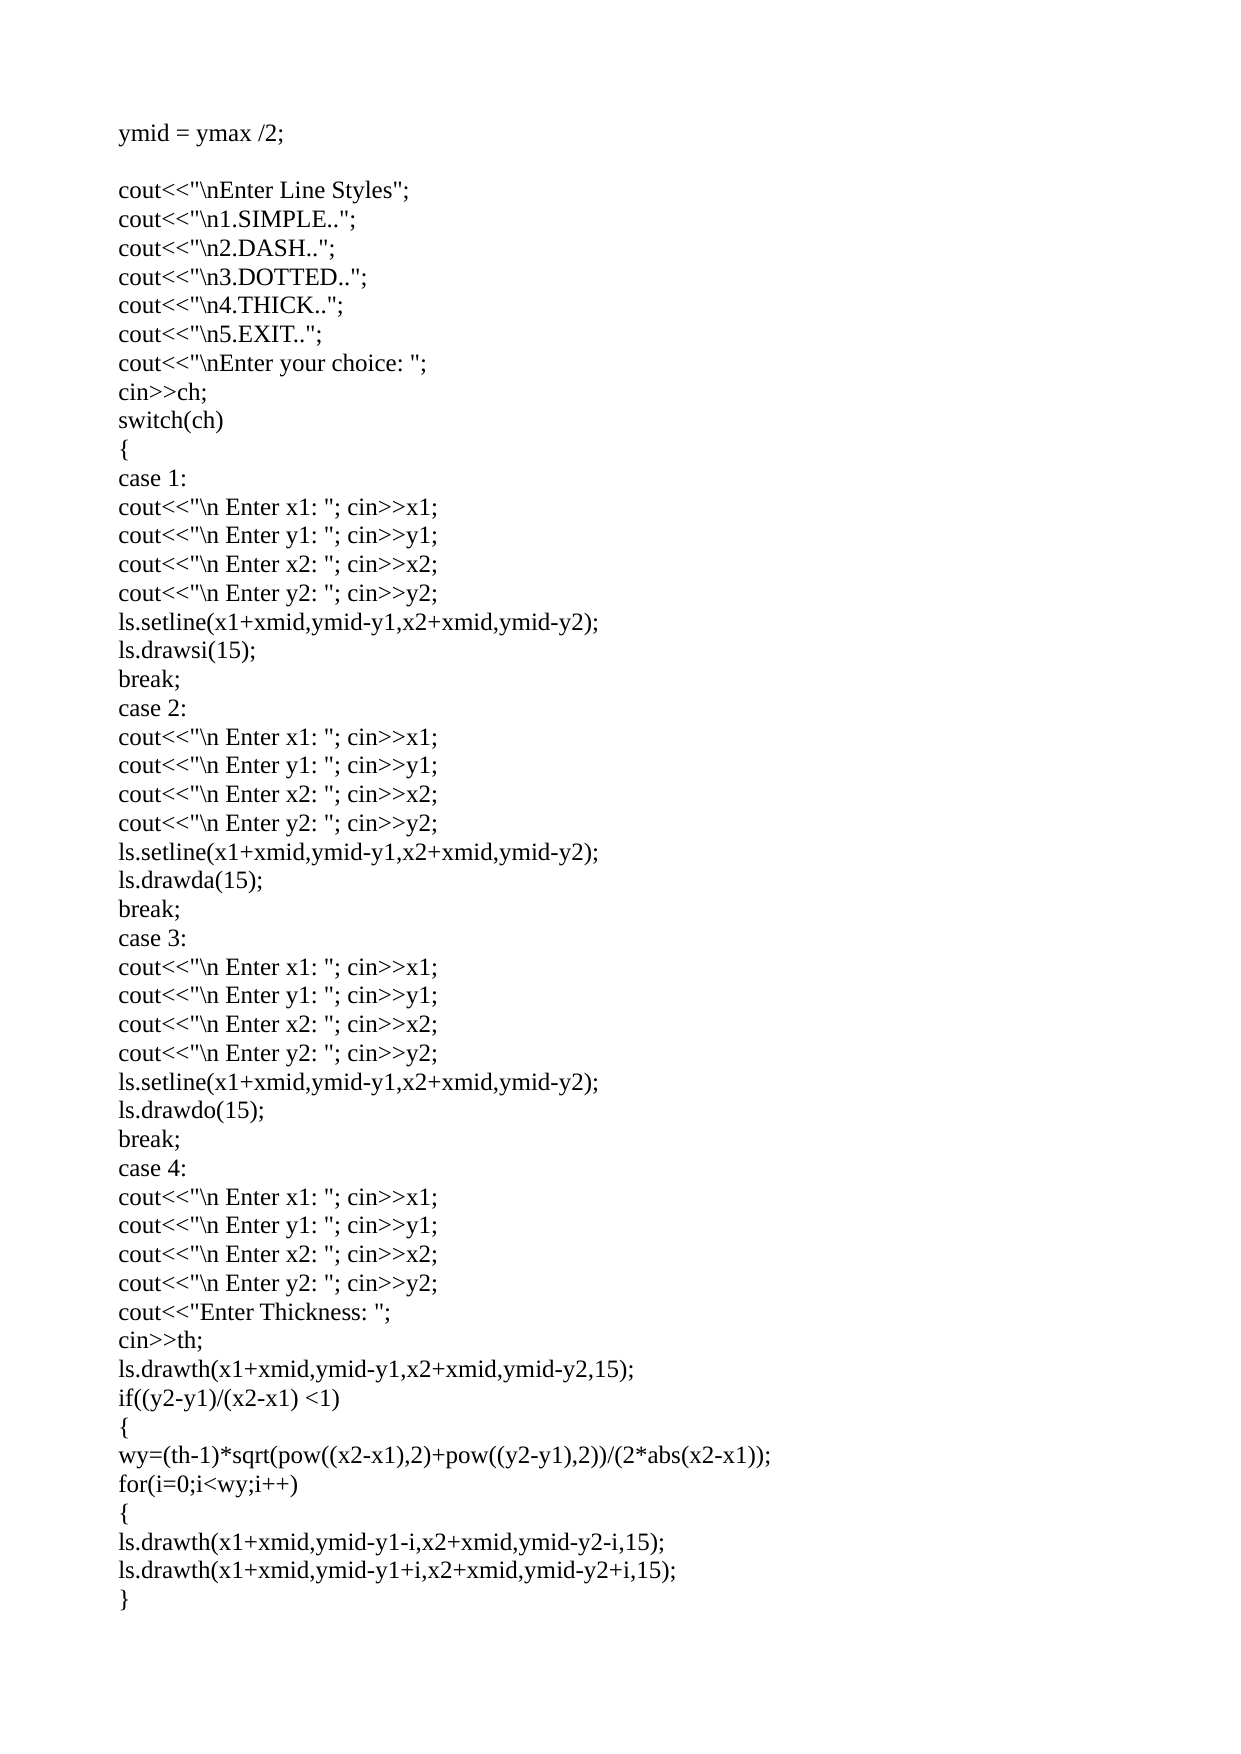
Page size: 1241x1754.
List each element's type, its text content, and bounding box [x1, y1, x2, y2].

text cout<<"\n Enter x2: "; cin>>x2; [118, 1239, 1122, 1268]
text ls.drawth(x1+xmid,ymid-y1+i,x2+xmid,ymid-y2+i,15); [118, 1556, 1122, 1584]
text cout<<"Enter Thickness: "; [118, 1297, 1122, 1326]
text cout<<"\n1.SIMPLE.."; [118, 204, 1122, 233]
text ls.setline(x1+xmid,ymid-y1,x2+xmid,ymid-y2); [118, 607, 1122, 636]
text cout<<"\n Enter y1: "; cin>>y1; [118, 751, 1122, 779]
text { [118, 1498, 1122, 1527]
text cout<<"\n Enter x1: "; cin>>x1; [118, 492, 1122, 521]
text { [118, 1412, 1122, 1441]
text switch(ch) [118, 406, 1122, 434]
text cout<<"\n Enter x2: "; cin>>x2; [118, 549, 1122, 578]
text ls.setline(x1+xmid,ymid-y1,x2+xmid,ymid-y2); [118, 1067, 1122, 1096]
text cout<<"\n Enter y1: "; cin>>y1; [118, 521, 1122, 549]
text cout<<"\n2.DASH.."; [118, 233, 1122, 262]
text cout<<"\n Enter x2: "; cin>>x2; [118, 779, 1122, 808]
text cout<<"\n5.EXIT.."; [118, 319, 1122, 348]
text ls.drawth(x1+xmid,ymid-y1,x2+xmid,ymid-y2,15); [118, 1354, 1122, 1383]
text if((y2-y1)/(x2-x1) <1) [118, 1383, 1122, 1412]
text ls.drawdo(15); [118, 1096, 1122, 1124]
text ls.drawsi(15); [118, 636, 1122, 664]
text cout<<"\nEnter your choice: "; [118, 348, 1122, 377]
text { [118, 434, 1122, 463]
text cout<<"\nEnter Line Styles"; [118, 176, 1122, 204]
text ls.setline(x1+xmid,ymid-y1,x2+xmid,ymid-y2); [118, 837, 1122, 866]
text cin>>th; [118, 1326, 1122, 1354]
text cout<<"\n4.THICK.."; [118, 291, 1122, 319]
text break; [118, 894, 1122, 923]
text ymid = ymax /2; [118, 118, 1122, 147]
text case 2: [118, 693, 1122, 722]
text case 4: [118, 1153, 1122, 1182]
text break; [118, 664, 1122, 693]
text cout<<"\n Enter y1: "; cin>>y1; [118, 1211, 1122, 1239]
text cout<<"\n3.DOTTED.."; [118, 262, 1122, 291]
text ls.drawda(15); [118, 866, 1122, 894]
text cout<<"\n Enter x1: "; cin>>x1; [118, 952, 1122, 981]
text cout<<"\n Enter x1: "; cin>>x1; [118, 722, 1122, 751]
text cout<<"\n Enter y1: "; cin>>y1; [118, 981, 1122, 1009]
text case 1: [118, 463, 1122, 492]
text ls.drawth(x1+xmid,ymid-y1-i,x2+xmid,ymid-y2-i,15); [118, 1527, 1122, 1556]
text } [118, 1584, 1122, 1613]
text cout<<"\n Enter y2: "; cin>>y2; [118, 1038, 1122, 1067]
text for(i=0;i<wy;i++) [118, 1469, 1122, 1498]
text cout<<"\n Enter y2: "; cin>>y2; [118, 578, 1122, 607]
text wy=(th-1)*sqrt(pow((x2-x1),2)+pow((y2-y1),2))/(2*abs(x2-x1)); [118, 1441, 1122, 1469]
text cout<<"\n Enter x2: "; cin>>x2; [118, 1009, 1122, 1038]
text cout<<"\n Enter y2: "; cin>>y2; [118, 808, 1122, 837]
text cout<<"\n Enter y2: "; cin>>y2; [118, 1268, 1122, 1297]
text cin>>ch; [118, 377, 1122, 406]
text break; [118, 1124, 1122, 1153]
text case 3: [118, 923, 1122, 952]
text cout<<"\n Enter x1: "; cin>>x1; [118, 1182, 1122, 1211]
